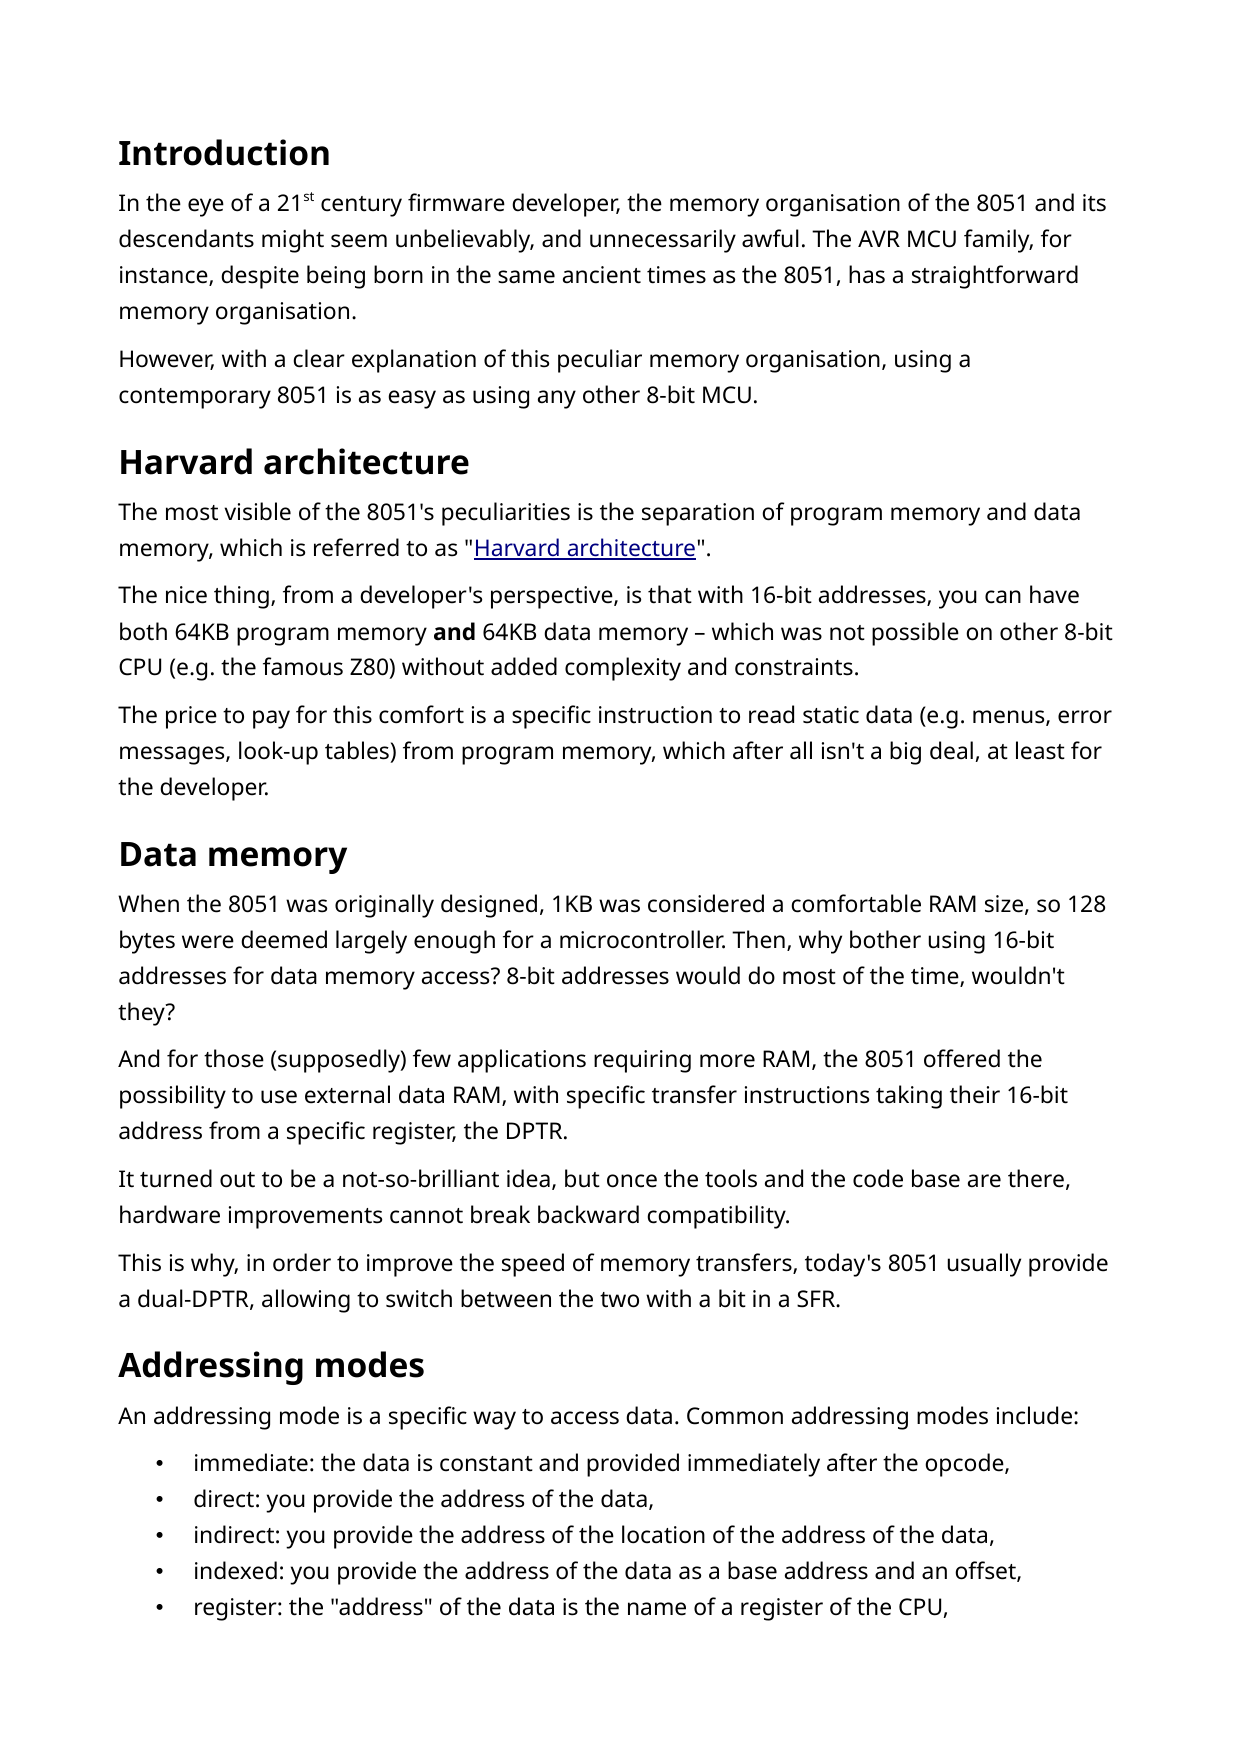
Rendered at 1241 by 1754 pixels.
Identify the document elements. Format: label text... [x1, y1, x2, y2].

subtitle Addressing modes [118, 1342, 1122, 1388]
list register: the "address" of the data is the name of a register of the CPU, [156, 1591, 1122, 1622]
text This is why, in order to improve the speed of memory transfers, today's 8051 usually provide a dual-DPTR, allowing to switch between the two with a bit in a SFR. [118, 1247, 1122, 1314]
list indexed: you provide the address of the data as a base address and an offset, [156, 1555, 1122, 1586]
text It turned out to be a not-so-brilliant idea, but once the tools and the code base are there, hardware improvements cannot break backward compatibility. [118, 1163, 1122, 1230]
text When the 8051 was originally designed, 1KB was considered a comfortable RAM size, so 128 bytes were deemed largely enough for a microcontroller. Then, why bother using 16-bit addresses for data memory access? 8-bit addresses would do most of the time, wouldn't they? [118, 888, 1122, 1027]
list direct: you provide the address of the data, [156, 1483, 1122, 1514]
subtitle Harvard architecture [118, 438, 1122, 484]
text In the eye of a 21st century firmware developer, the memory organisation of the 8051 and its descendants might seem unbelievably, and unnecessarily awful. The AVR MCU family, for instance, despite being born in the same ancient times as the 8051, has a straightforward memory organisation. [118, 187, 1122, 326]
text The nice thing, from a developer's perspective, is that with 16-bit addresses, you can have both 64KB program memory and 64KB data memory – which was not possible on other 8-bit CPU (e.g. the famous Z80) without added complexity and constraints. [118, 579, 1122, 683]
subtitle Introduction [118, 130, 1122, 176]
list immediate: the data is constant and provided immediately after the opcode, [156, 1447, 1122, 1478]
text An addressing mode is a specific way to access data. Common addressing modes include: [118, 1399, 1122, 1431]
text However, with a clear explanation of this peculiar memory organisation, using a contemporary 8051 is as easy as using any other 8-bit MCU. [118, 343, 1122, 410]
list indirect: you provide the address of the location of the address of the data, [156, 1519, 1122, 1550]
text And for those (supposedly) few applications requiring more RAM, the 8051 offered the possibility to use external data RAM, with specific transfer instructions taking their 16-bit address from a specific register, the DPTR. [118, 1043, 1122, 1147]
text The most visible of the 8051's peculiarities is the separation of program memory and data memory, which is referred to as "Harvard architecture". [118, 496, 1122, 563]
text The price to pay for this comfort is a specific instruction to read static data (e.g. menus, error messages, look-up tables) from program memory, which after all isn't a big deal, at least for the developer. [118, 699, 1122, 802]
subtitle Data memory [118, 830, 1122, 876]
